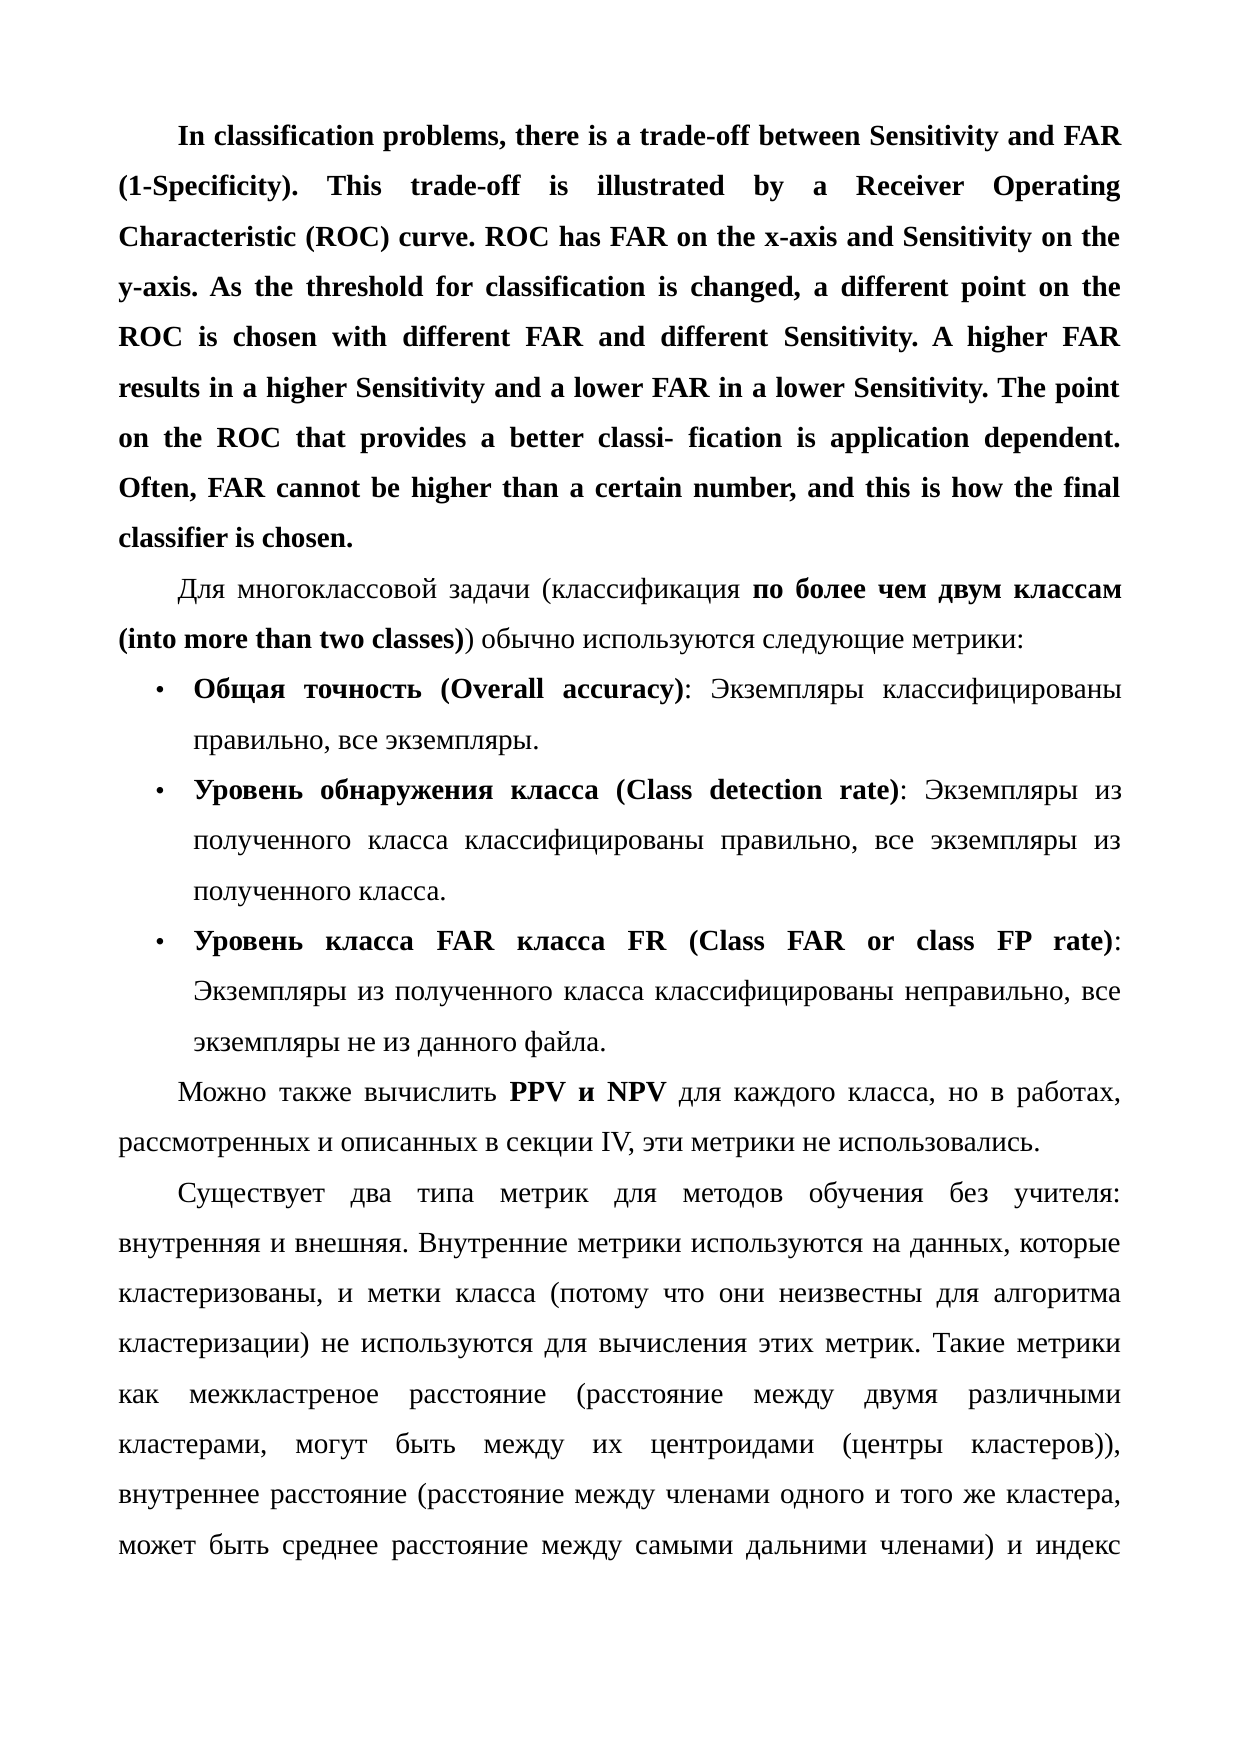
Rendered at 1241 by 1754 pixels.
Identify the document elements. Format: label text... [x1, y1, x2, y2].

text Для многоклассовой задачи (классификация по более чем двум классам (into more than two classes)) обычно используются следующие метрики: [118, 571, 1122, 655]
text Существует два типа метрик для методов обучения без учителя: внутренняя и внешняя. Внутренние метрики используются на данных, которые кластеризованы, и метки класса (потому что они неизвестны для алгоритма кластеризации) не используются для вычисления этих метрик. Такие метрики как межкластреное расстояние (расстояние между двумя различными кластерами, могут быть между их центроидами (центры кластеров)), внутреннее расстояние (расстояние между членами одного и того же кластера, может быть среднее расстояние между самыми дальними членами) и индекс [118, 1175, 1122, 1560]
list Уровень обнаружения класса (Class detection rate): Экземпляры из полученного класса классифицированы правильно, все экземпляры из полученного класса. [156, 772, 1122, 906]
list Уровень класса FAR класса FR (Class FAR or class FP rate): Экземпляры из полученного класса классифицированы неправильно, все экземпляры не из данного файла. [156, 923, 1122, 1057]
text In classification problems, there is a trade-off between Sensitivity and FAR (1-Specificity). This trade-off is illustrated by a Receiver Operating Characteristic (ROC) curve. ROC has FAR on the x-axis and Sensitivity on the y-axis. As the threshold for classification is changed, a different point on the ROC is chosen with different FAR and different Sensitivity. A higher FAR results in a higher Sensitivity and a lower FAR in a lower Sensitivity. The point on the ROC that provides a better classi- fication is application dependent. Often, FAR cannot be higher than a certain number, and this is how the final classifier is chosen. [118, 118, 1122, 554]
text Можно также вычислить PPV и NPV для каждого класса, но в работах, рассмотренных и описанных в секции IV, эти метрики не использовались. [118, 1074, 1122, 1158]
list Общая точность (Overall accuracy): Экземпляры классифицированы правильно, все экземпляры. [156, 672, 1122, 755]
